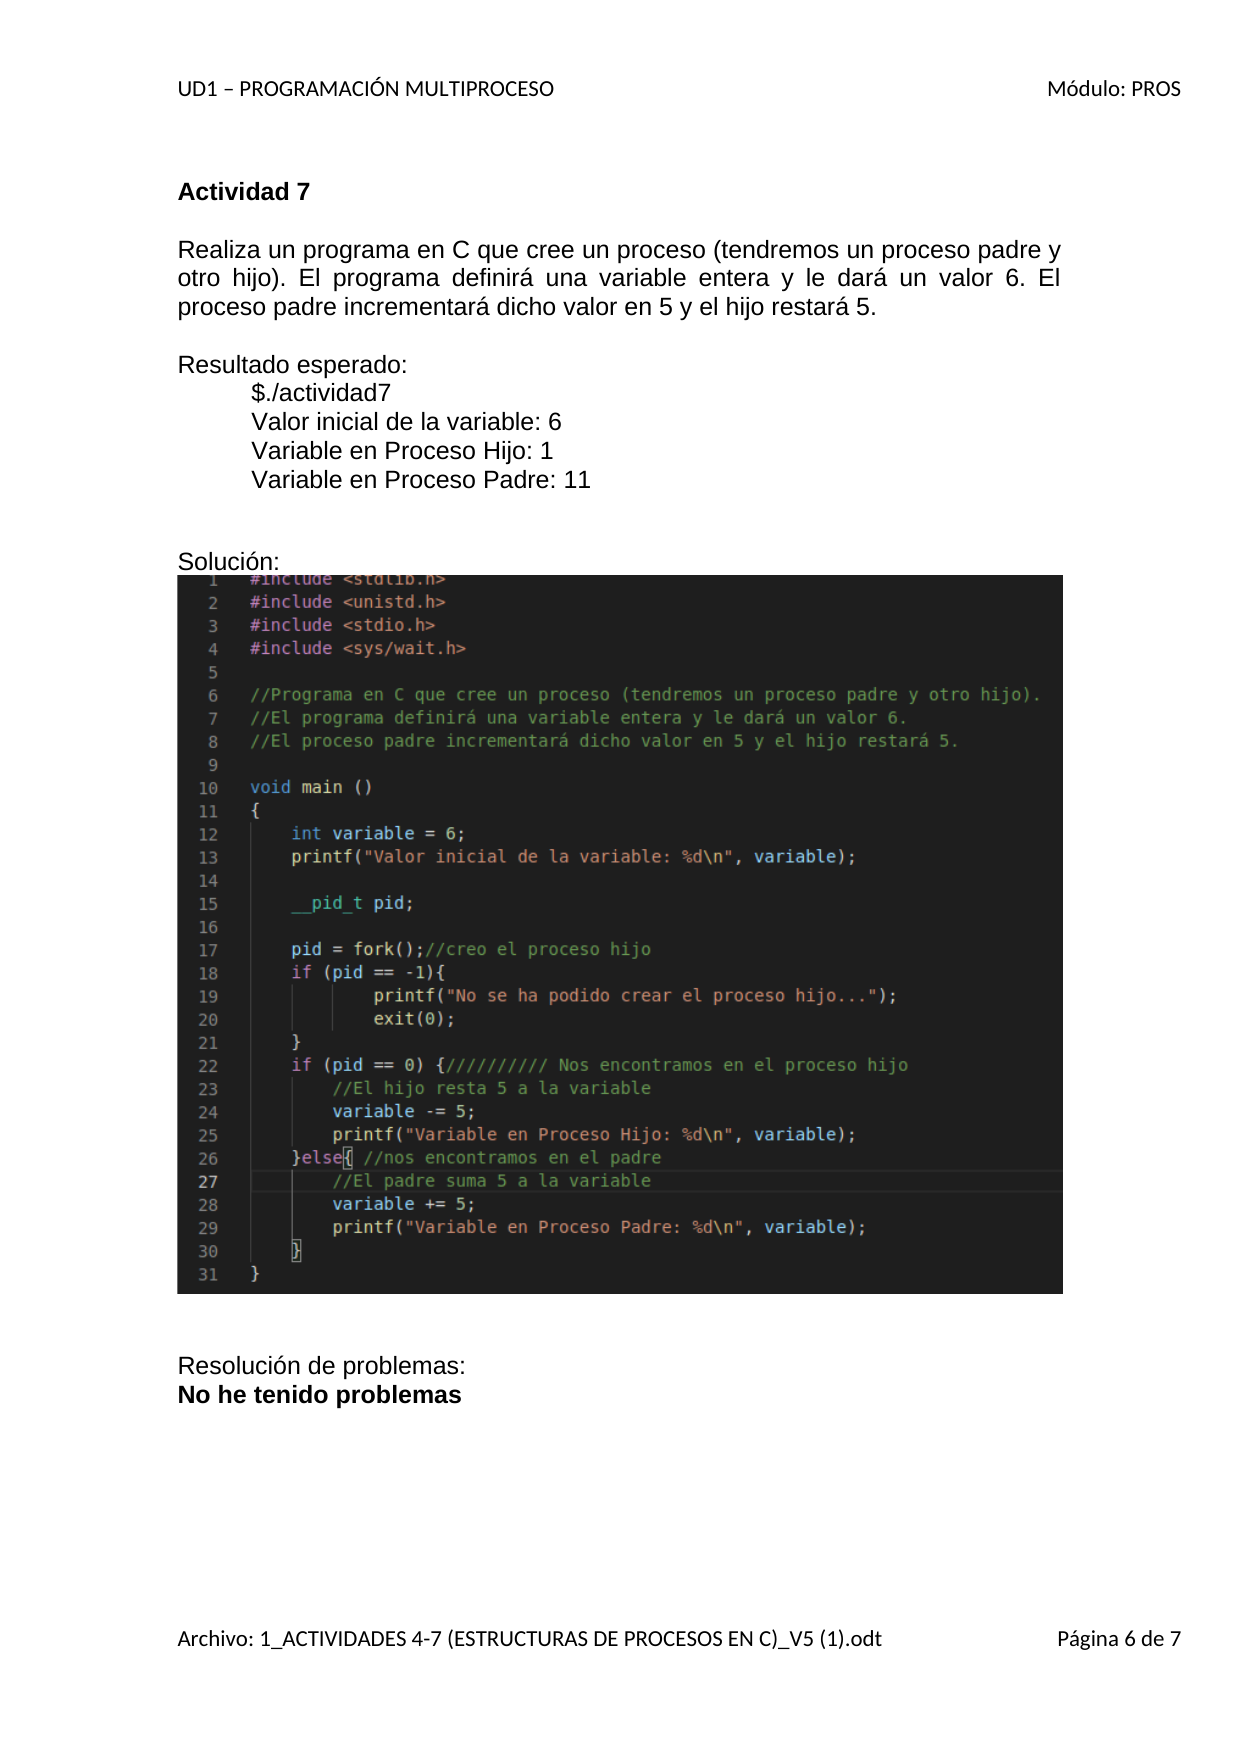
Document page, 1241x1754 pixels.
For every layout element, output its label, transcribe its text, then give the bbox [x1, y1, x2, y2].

text Solución: [177, 546, 1063, 575]
text Valor inicial de la variable: 6 [251, 407, 1063, 436]
text Resultado esperado: [177, 350, 1063, 378]
text Variable en Proceso Hijo: 1 [251, 436, 1063, 465]
text No he tenido problemas [177, 1380, 1063, 1409]
text Variable en Proceso Padre: 11 [251, 465, 1063, 493]
picture [177, 575, 1063, 1294]
text Realiza un programa en C que cree un proceso (tendremos un proceso padre y otro hijo). El programa definirá una variable entera y le dará un valor 6. El proceso padre incrementará dicho valor en 5 y el hijo restará 5. [177, 235, 1063, 321]
text Actividad 7 [177, 177, 1063, 206]
text Resolución de problemas: [177, 1351, 1063, 1380]
text $./actividad7 [251, 378, 1063, 407]
